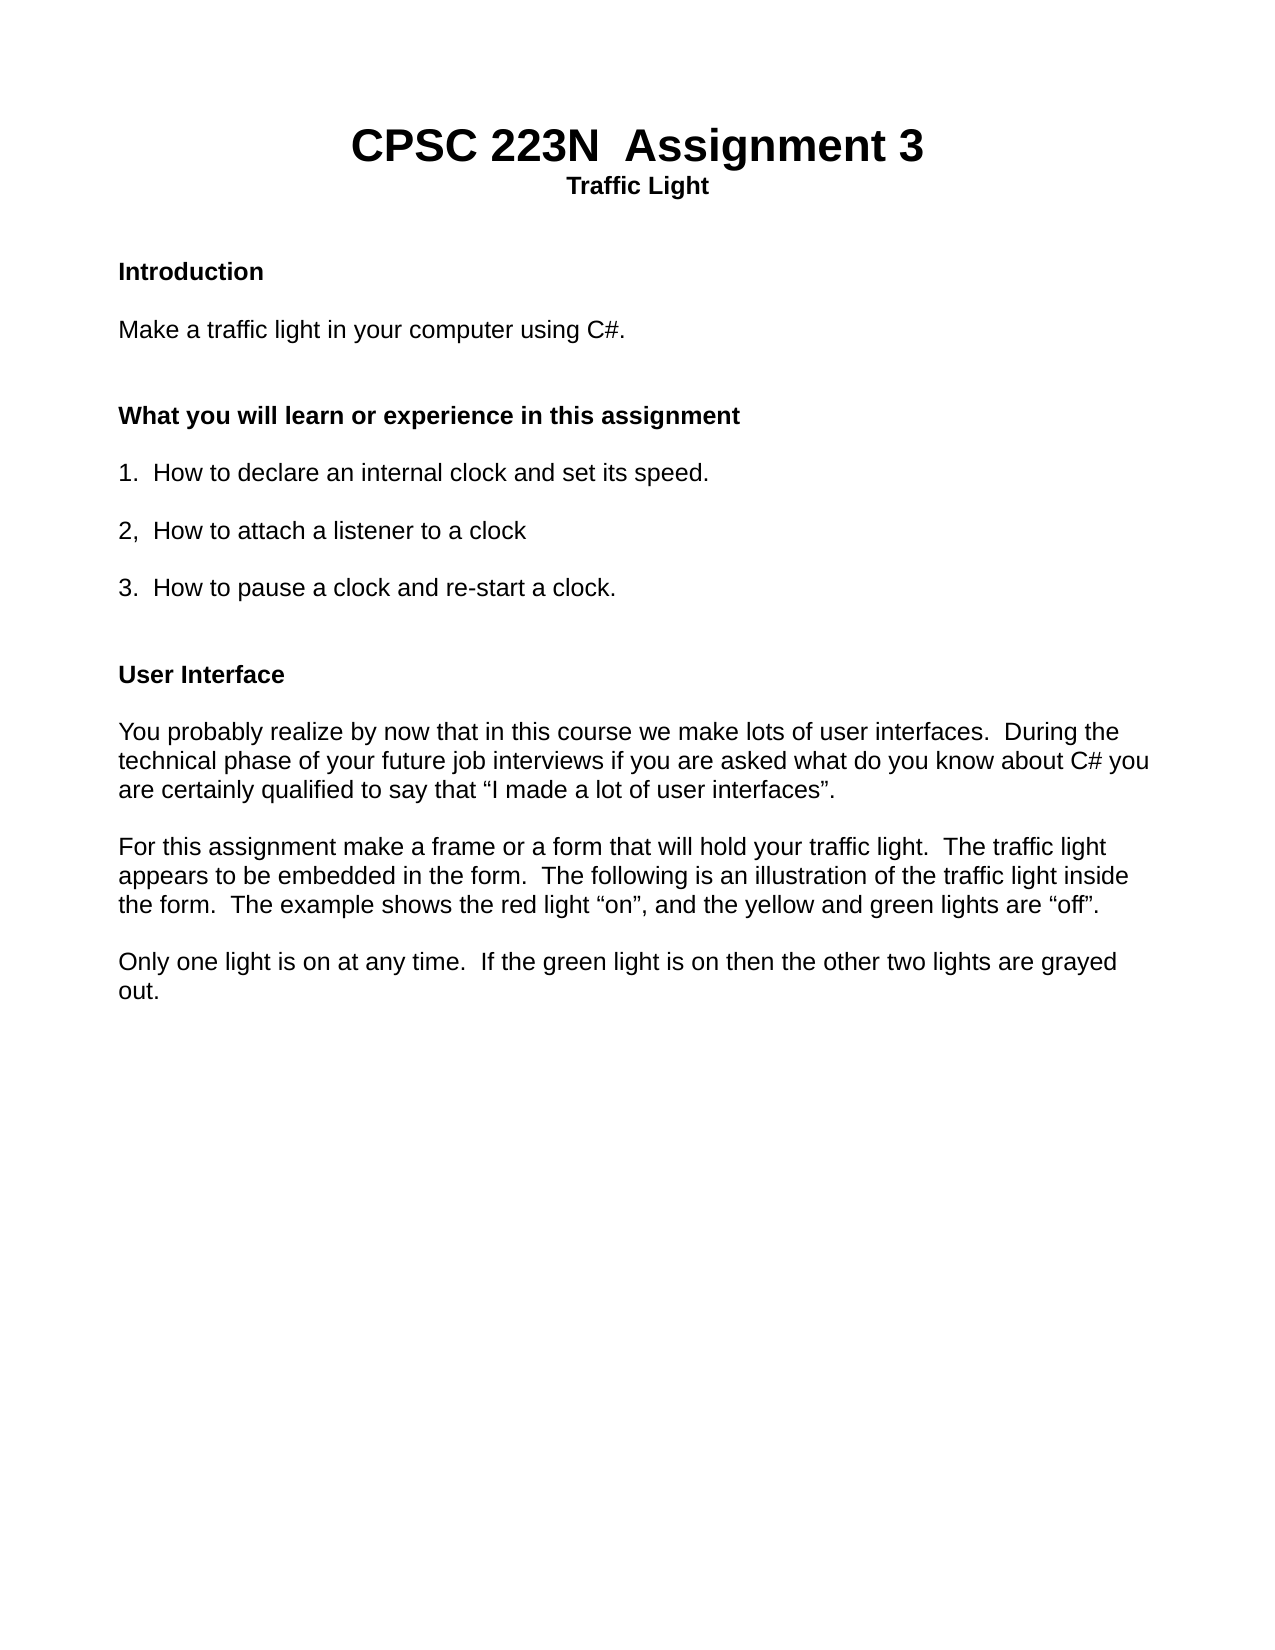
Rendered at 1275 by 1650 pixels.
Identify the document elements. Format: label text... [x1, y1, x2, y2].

text Introduction [118, 257, 1157, 286]
text 2, How to attach a listener to a clock [118, 516, 1157, 544]
text Only one light is on at any time. If the green light is on then the other two lights are grayed out. [118, 947, 1157, 1004]
text User Interface [118, 659, 1157, 688]
text CPSC 223N Assignment 3 [118, 118, 1157, 171]
text Traffic Light [118, 171, 1157, 199]
text 1. How to declare an internal clock and set its speed. [118, 458, 1157, 487]
text For this assignment make a frame or a form that will hold your traffic light. The traffic light appears to be embedded in the form. The following is an illustration of the traffic light inside the form. The example shows the red light “on”, and the yellow and green lights are “off”. [118, 832, 1157, 918]
text You probably realize by now that in this course we make lots of user interfaces. During the technical phase of your future job interviews if you are asked what do you know about C# you are certainly qualified to say that “I made a lot of user interfaces”. [118, 717, 1157, 803]
text 3. How to pause a clock and re-start a clock. [118, 573, 1157, 602]
text What you will learn or experience in this assignment [118, 401, 1157, 429]
text Make a traffic light in your computer using C#. [118, 314, 1157, 343]
